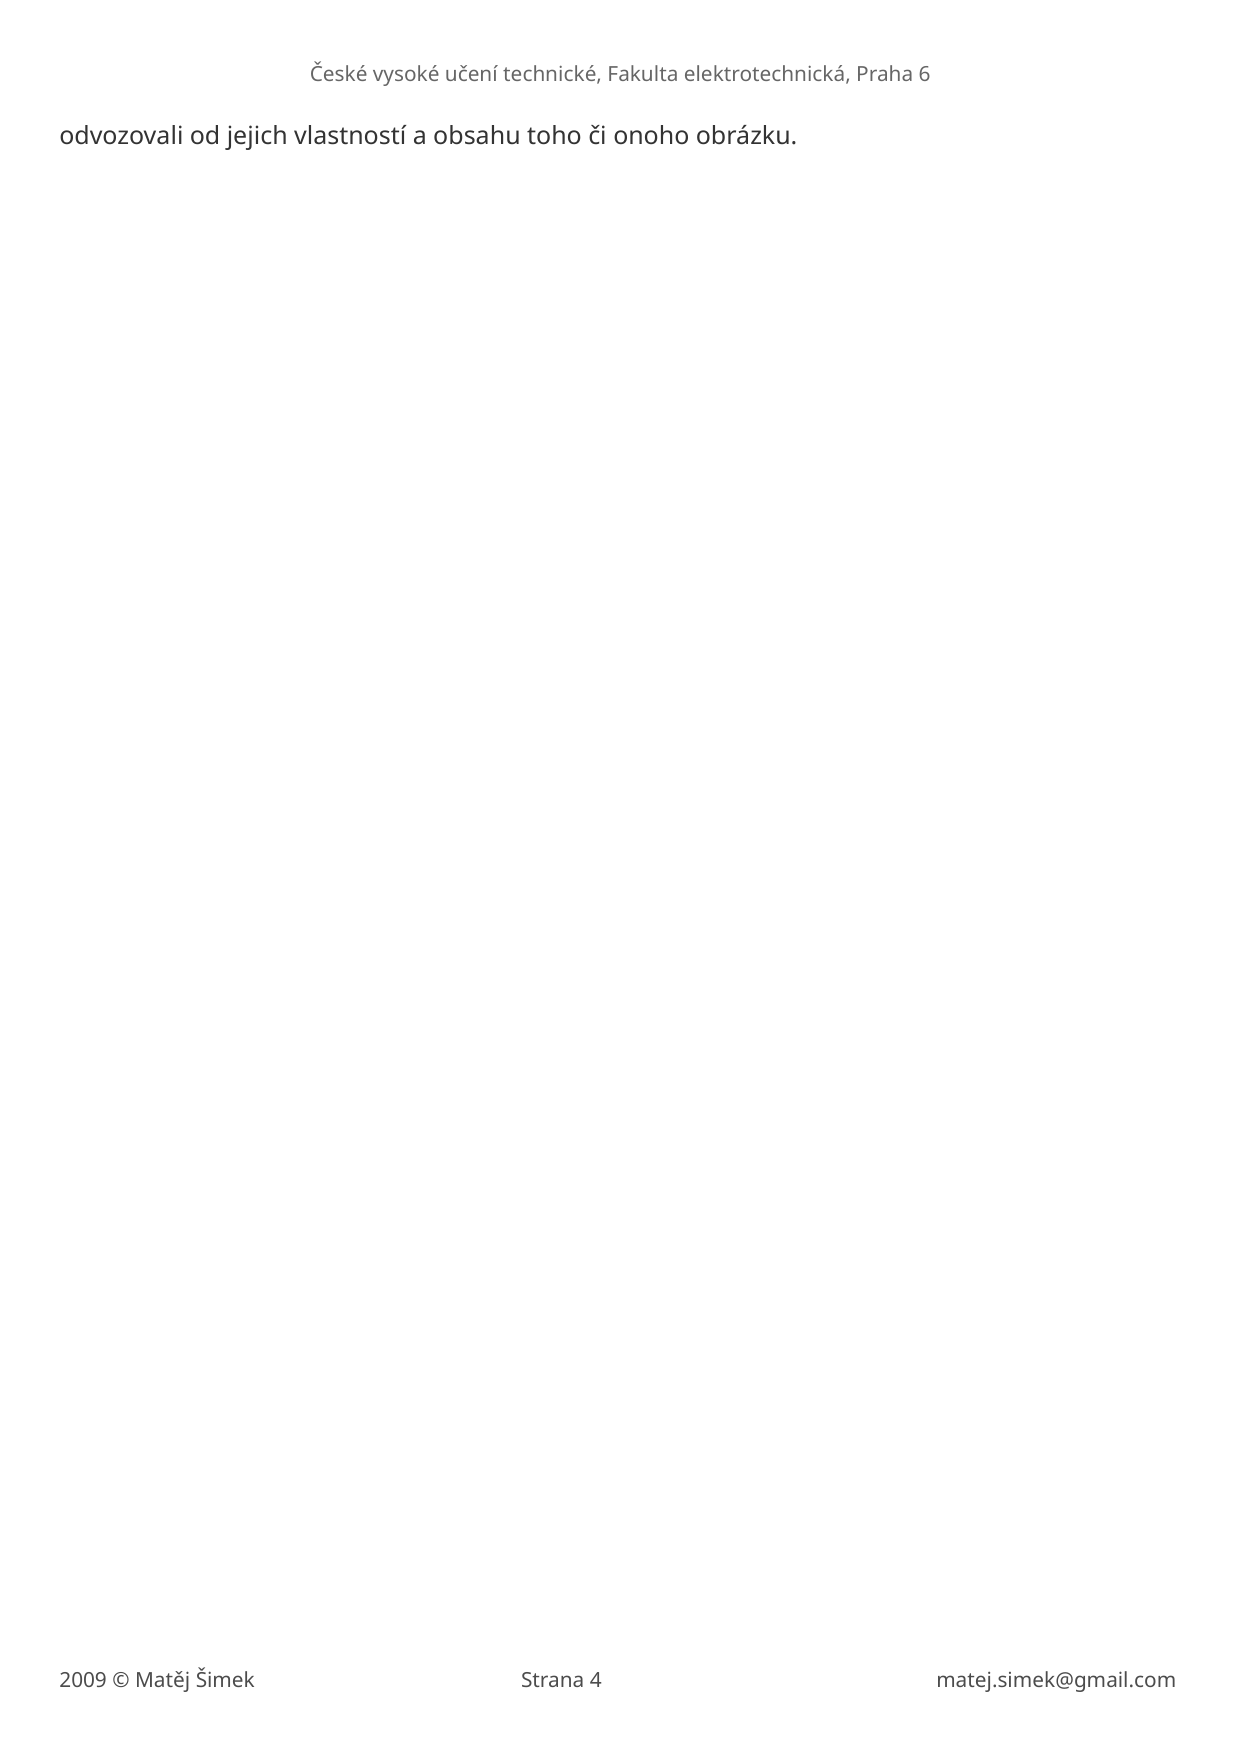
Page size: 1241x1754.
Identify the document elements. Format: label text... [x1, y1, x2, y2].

text odvozovali od jejich vlastností a obsahu toho či onoho obrázku. [59, 118, 1181, 152]
